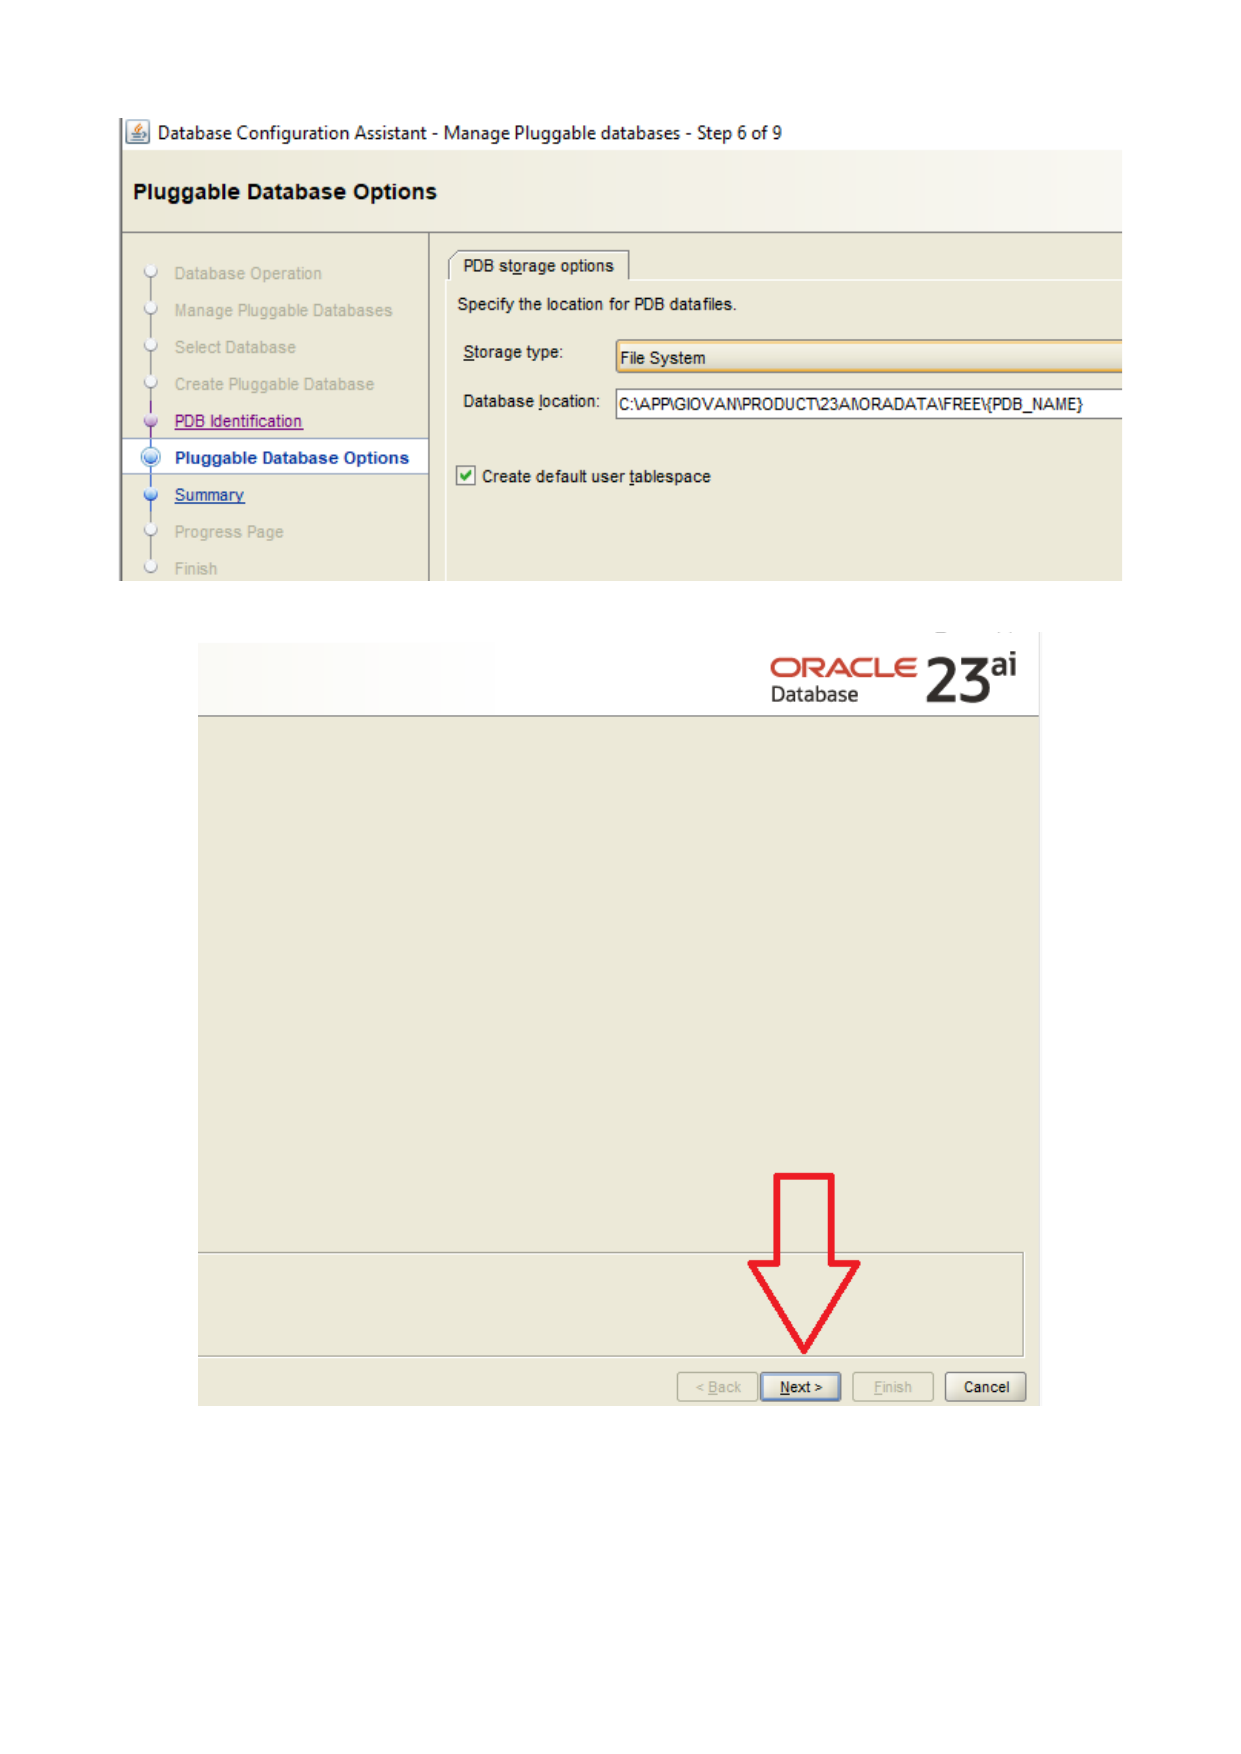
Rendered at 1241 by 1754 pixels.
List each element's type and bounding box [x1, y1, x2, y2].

picture [198, 632, 1043, 1406]
picture [118, 118, 1123, 581]
